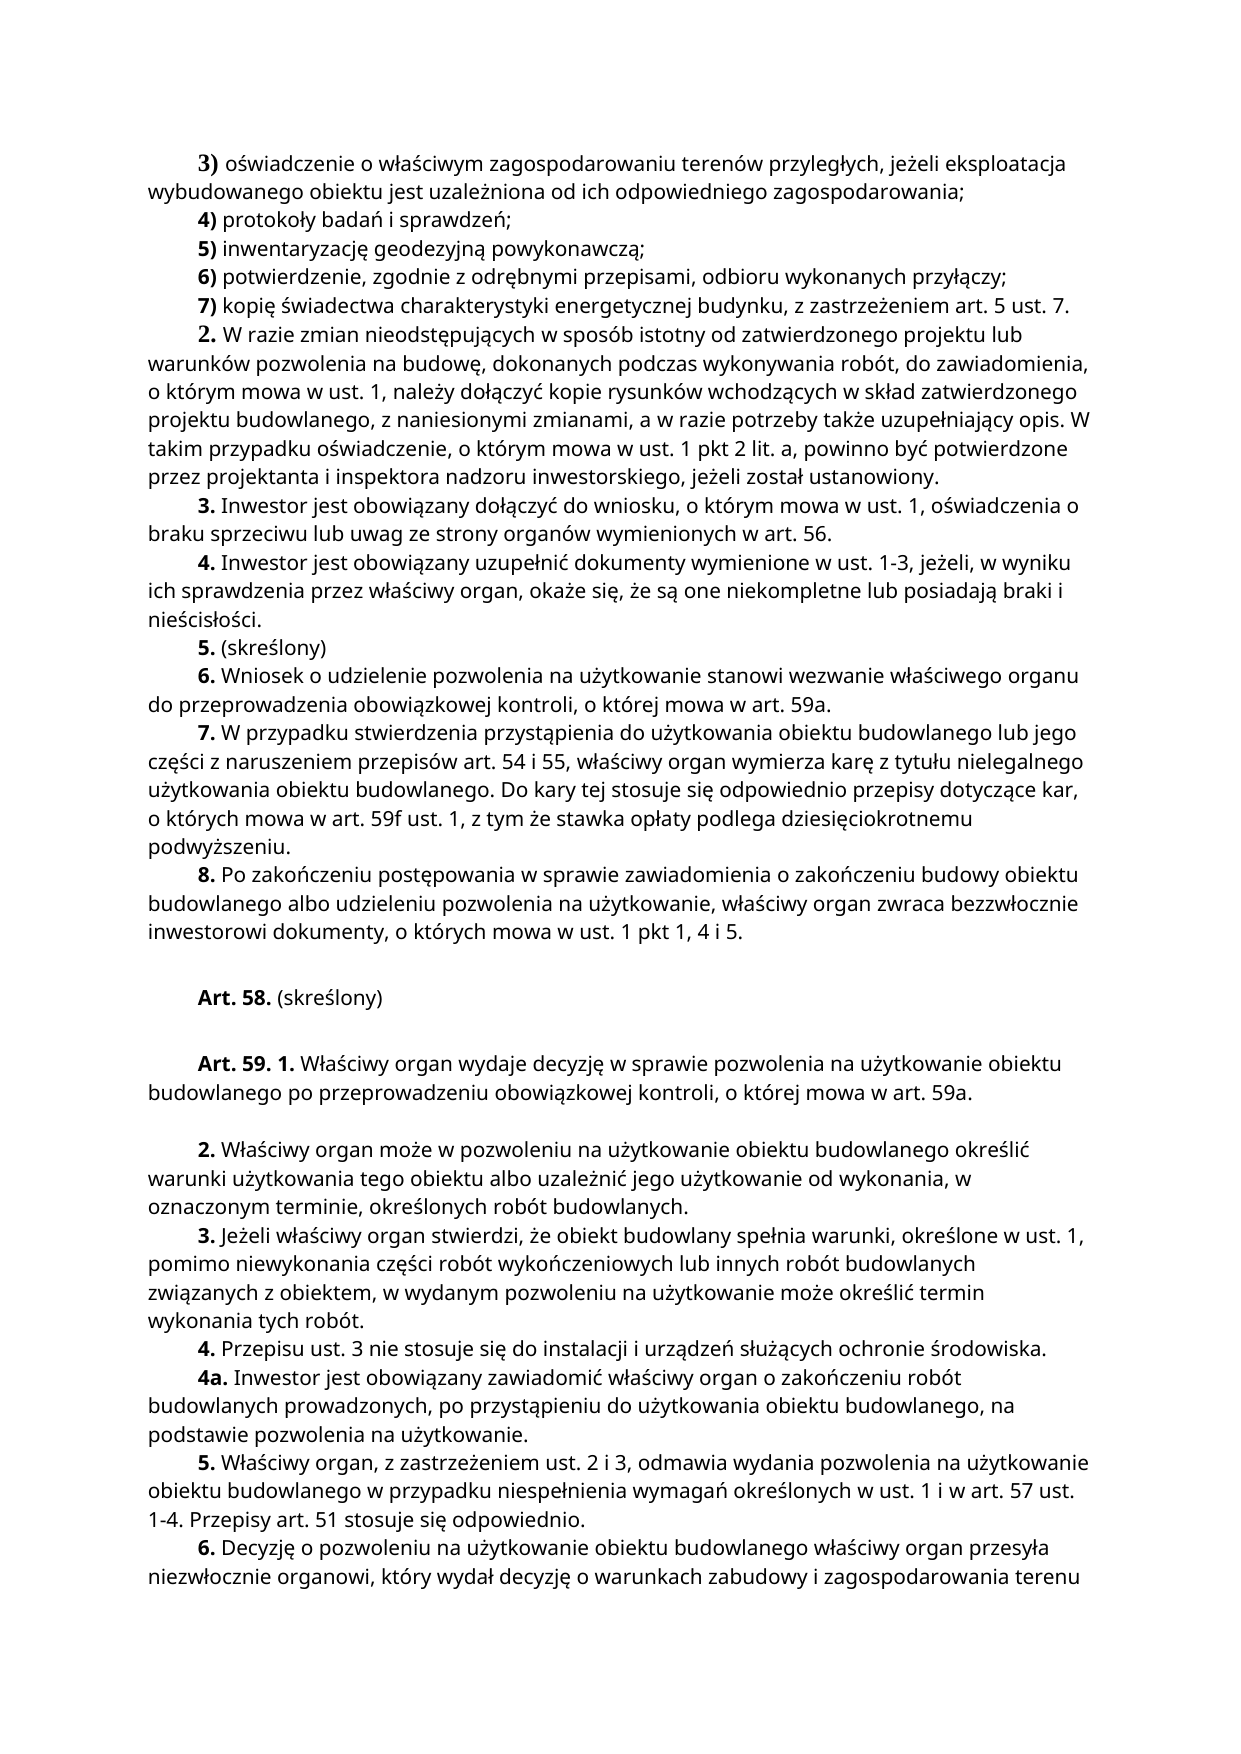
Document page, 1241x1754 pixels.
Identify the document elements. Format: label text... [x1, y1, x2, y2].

text 3) oświadczenie o właściwym zagospodarowaniu terenów przyległych, jeżeli eksploatacja wybudowanego obiektu jest uzależniona od ich odpowiedniego zagospodarowania; [148, 148, 1093, 206]
text 4. Przepisu ust. 3 nie stosuje się do instalacji i urządzeń służących ochronie środowiska. [148, 1334, 1093, 1363]
text 5. Właściwy organ, z zastrzeżeniem ust. 2 i 3, odmawia wydania pozwolenia na użytkowanie obiektu budowlanego w przypadku niespełnienia wymagań określonych w ust. 1 i w art. 57 ust. 1-4. Przepisy art. 51 stosuje się odpowiednio. [148, 1448, 1093, 1533]
text Art. 59. 1. Właściwy organ wydaje decyzję w sprawie pozwolenia na użytkowanie obiektu budowlanego po przeprowadzeniu obowiązkowej kontroli, o której mowa w art. 59a. [148, 1049, 1093, 1106]
text 5) inwentaryzację geodezyjną powykonawczą; [148, 234, 1093, 262]
text 4. Inwestor jest obowiązany uzupełnić dokumenty wymienione w ust. 1-3, jeżeli, w wyniku ich sprawdzenia przez właściwy organ, okaże się, że są one niekompletne lub posiadają braki i nieścisłości. [148, 548, 1093, 633]
text 6. Wniosek o udzielenie pozwolenia na użytkowanie stanowi wezwanie właściwego organu do przeprowadzenia obowiązkowej kontroli, o której mowa w art. 59a. [148, 662, 1093, 718]
text 4a. Inwestor jest obowiązany zawiadomić właściwy organ o zakończeniu robót budowlanych prowadzonych, po przystąpieniu do użytkowania obiektu budowlanego, na podstawie pozwolenia na użytkowanie. [148, 1363, 1093, 1448]
text 6. Decyzję o pozwoleniu na użytkowanie obiektu budowlanego właściwy organ przesyła niezwłocznie organowi, który wydał decyzję o warunkach zabudowy i zagospodarowania terenu [148, 1533, 1093, 1590]
text 7. W przypadku stwierdzenia przystąpienia do użytkowania obiektu budowlanego lub jego części z naruszeniem przepisów art. 54 i 55, właściwy organ wymierza karę z tytułu nielegalnego użytkowania obiektu budowlanego. Do kary tej stosuje się odpowiednio przepisy dotyczące kar, o których mowa w art. 59f ust. 1, z tym że stawka opłaty podlega dziesięciokrotnemu podwyższeniu. [148, 718, 1093, 861]
text 3. Jeżeli właściwy organ stwierdzi, że obiekt budowlany spełnia warunki, określone w ust. 1, pomimo niewykonania części robót wykończeniowych lub innych robót budowlanych związanych z obiektem, w wydanym pozwoleniu na użytkowanie może określić termin wykonania tych robót. [148, 1221, 1093, 1334]
text 8. Po zakończeniu postępowania w sprawie zawiadomienia o zakończeniu budowy obiektu budowlanego albo udzieleniu pozwolenia na użytkowanie, właściwy organ zwraca bezzwłocznie inwestorowi dokumenty, o których mowa w ust. 1 pkt 1, 4 i 5. [148, 861, 1093, 946]
text 4) protokoły badań i sprawdzeń; [148, 206, 1093, 234]
text 6) potwierdzenie, zgodnie z odrębnymi przepisami, odbioru wykonanych przyłączy; [148, 262, 1093, 291]
text 3. Inwestor jest obowiązany dołączyć do wniosku, o którym mowa w ust. 1, oświadczenia o braku sprzeciwu lub uwag ze strony organów wymienionych w art. 56. [148, 491, 1093, 548]
text Art. 58. (skreślony) [148, 983, 1093, 1012]
text 5. (skreślony) [148, 633, 1093, 662]
text 7) kopię świadectwa charakterystyki energetycznej budynku, z zastrzeżeniem art. 5 ust. 7. [148, 291, 1093, 319]
text 2. Właściwy organ może w pozwoleniu na użytkowanie obiektu budowlanego określić warunki użytkowania tego obiektu albo uzależnić jego użytkowanie od wykonania, w oznaczonym terminie, określonych robót budowlanych. [148, 1135, 1093, 1221]
text 2. W razie zmian nieodstępujących w sposób istotny od zatwierdzonego projektu lub warunków pozwolenia na budowę, dokonanych podczas wykonywania robót, do zawiadomienia, o którym mowa w ust. 1, należy dołączyć kopie rysunków wchodzących w skład zatwierdzonego projektu budowlanego, z naniesionymi zmianami, a w razie potrzeby także uzupełniający opis. W takim przypadku oświadczenie, o którym mowa w ust. 1 pkt 2 lit. a, powinno być potwierdzone przez projektanta i inspektora nadzoru inwestorskiego, jeżeli został ustanowiony. [148, 319, 1093, 491]
